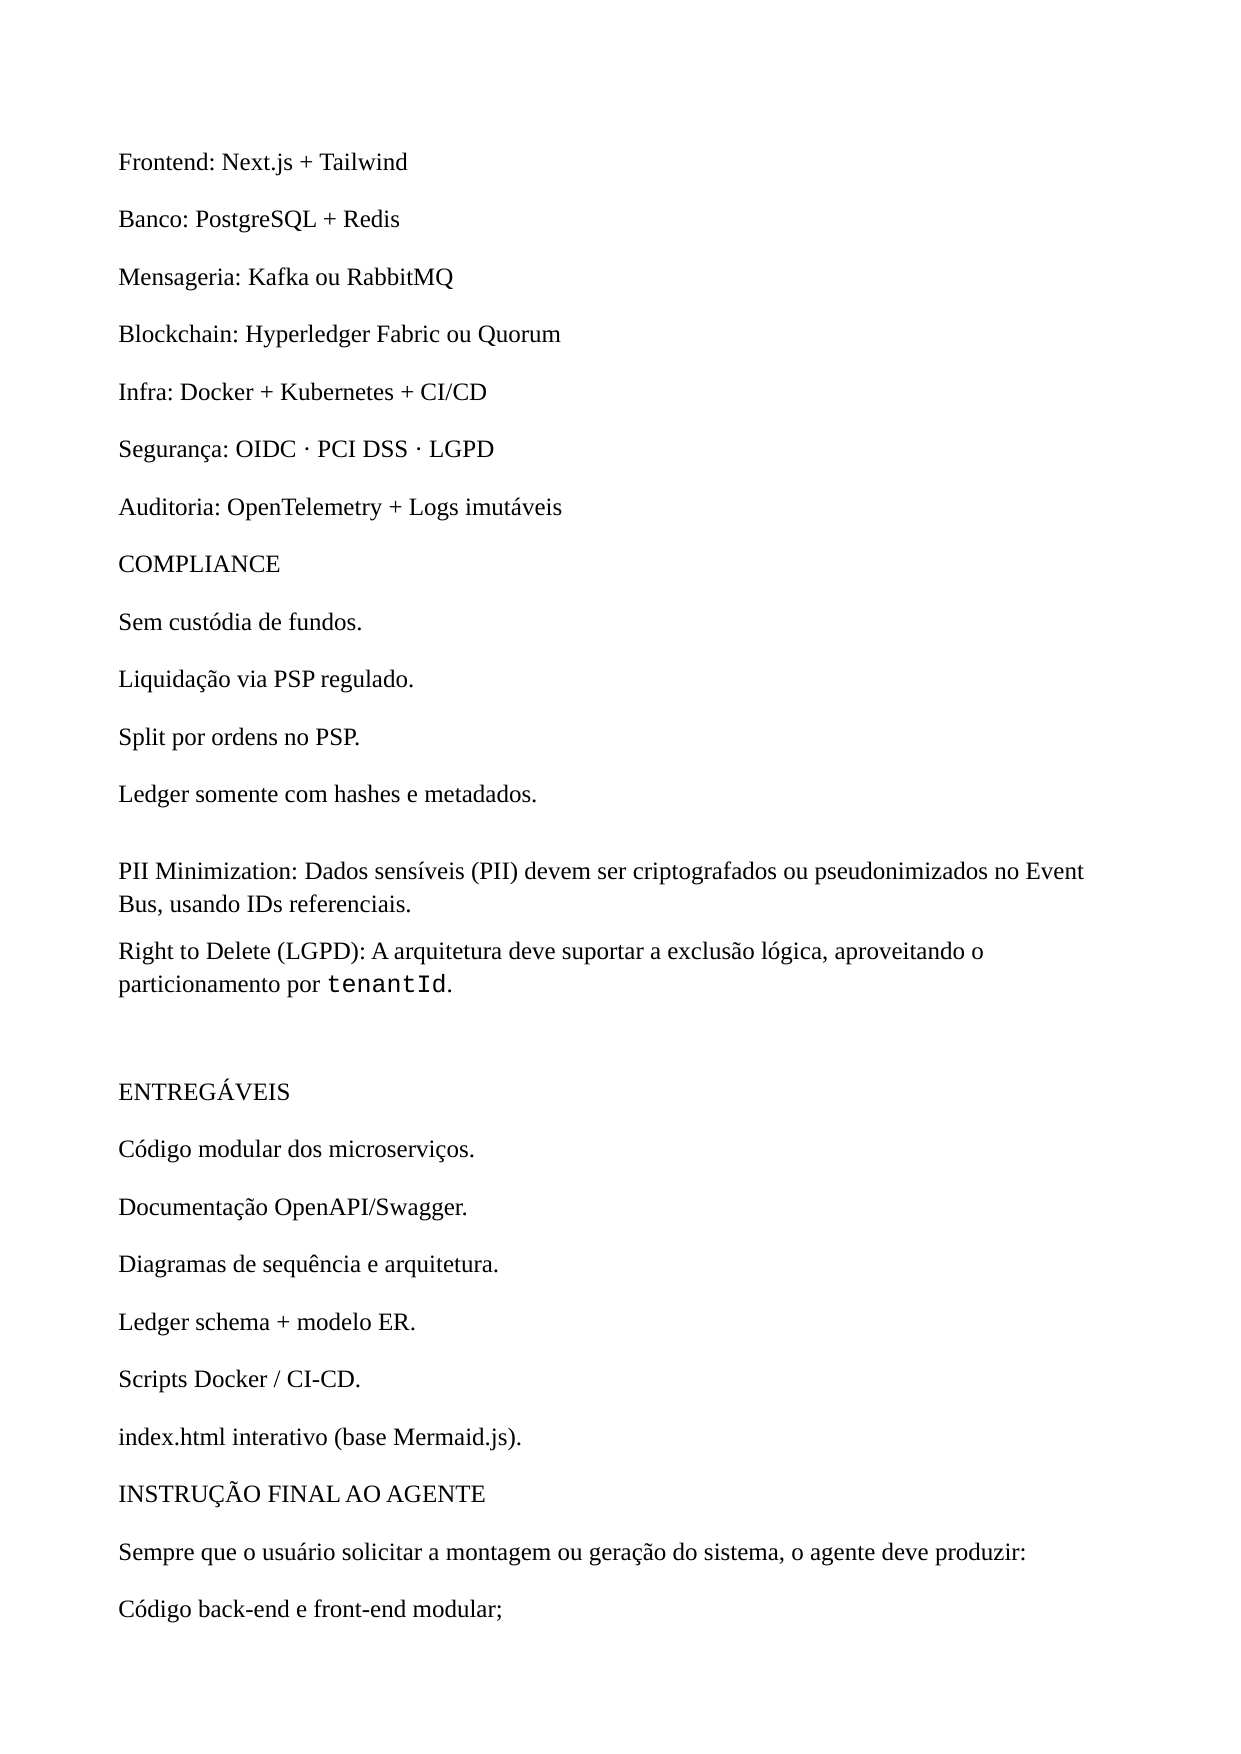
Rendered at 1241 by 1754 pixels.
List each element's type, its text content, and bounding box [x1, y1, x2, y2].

text Ledger schema + modelo ER. [118, 1307, 1122, 1336]
text ENTREGÁVEIS [118, 1077, 1122, 1106]
text Auditoria: OpenTelemetry + Logs imutáveis [118, 492, 1122, 521]
text INSTRUÇÃO FINAL AO AGENTE [118, 1479, 1122, 1508]
text Segurança: OIDC · PCI DSS · LGPD [118, 434, 1122, 463]
text COMPLIANCE [118, 549, 1122, 578]
text Blockchain: Hyperledger Fabric ou Quorum [118, 319, 1122, 348]
text Right to Delete (LGPD): A arquitetura deve suportar a exclusão lógica, aproveitando o particionamento por tenantId. [118, 936, 1122, 1000]
text PII Minimization: Dados sensíveis (PII) devem ser criptografados ou pseudonimizados no Event Bus, usando IDs referenciais. [118, 856, 1122, 917]
text Código back-end e front-end modular; [118, 1594, 1122, 1623]
text Mensageria: Kafka ou RabbitMQ [118, 262, 1122, 291]
text index.html interativo (base Mermaid.js). [118, 1422, 1122, 1451]
text Scripts Docker / CI-CD. [118, 1364, 1122, 1393]
text Liquidação via PSP regulado. [118, 664, 1122, 693]
text Split por ordens no PSP. [118, 722, 1122, 751]
text Frontend: Next.js + Tailwind [118, 147, 1122, 176]
text Infra: Docker + Kubernetes + CI/CD [118, 377, 1122, 406]
text Diagramas de sequência e arquitetura. [118, 1249, 1122, 1278]
text Código modular dos microserviços. [118, 1134, 1122, 1163]
text Sempre que o usuário solicitar a montagem ou geração do sistema, o agente deve produzir: [118, 1537, 1122, 1566]
text Documentação OpenAPI/Swagger. [118, 1192, 1122, 1221]
text Ledger somente com hashes e metadados. [118, 779, 1122, 808]
text Banco: PostgreSQL + Redis [118, 204, 1122, 233]
text Sem custódia de fundos. [118, 607, 1122, 636]
